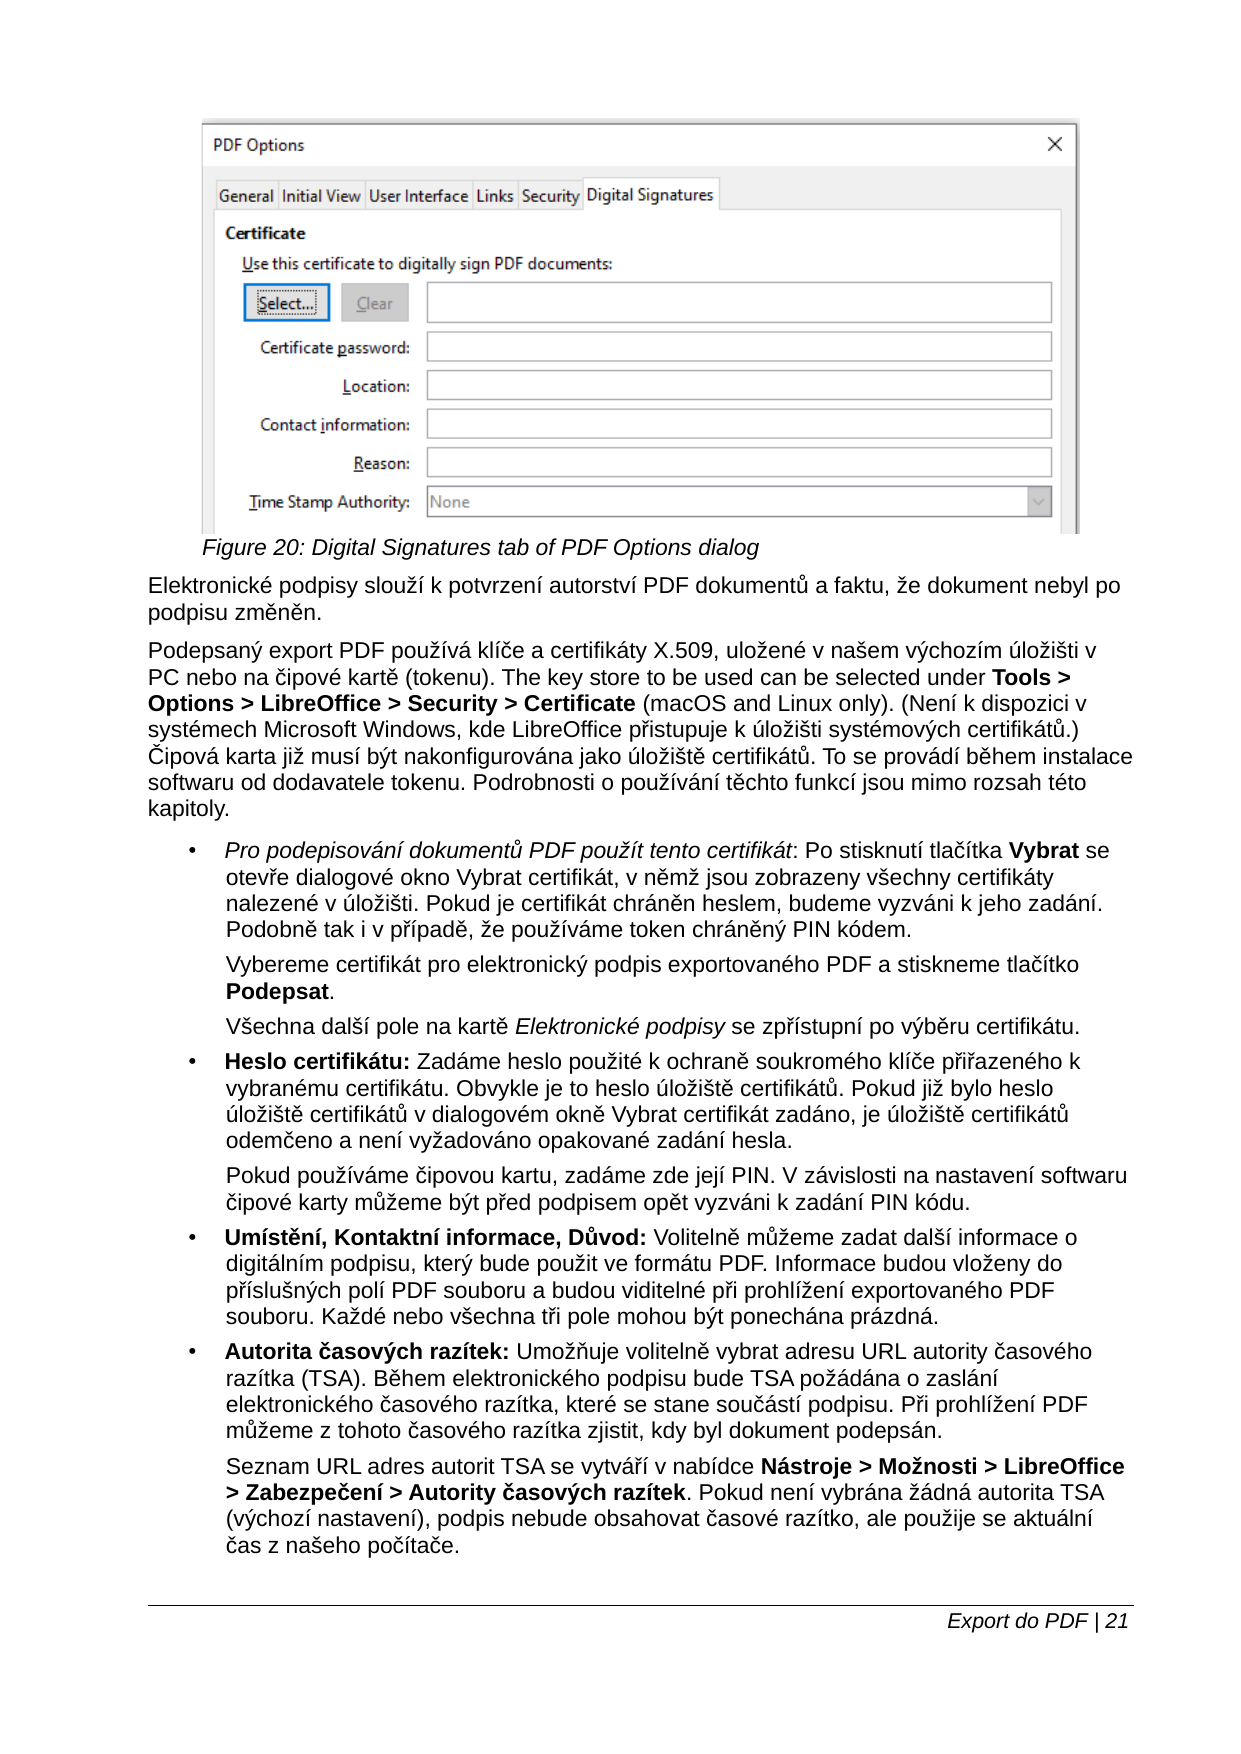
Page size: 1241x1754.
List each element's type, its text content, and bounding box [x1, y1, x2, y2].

list Vybereme certifikát pro elektronický podpis exportovaného PDF a stiskneme tlačítko Podepsat. [185, 948, 1134, 1004]
list Seznam URL adres autorit TSA se vytváří v nabídce Nástroje > Možnosti > LibreOffice > Zabezpečení > Autority časových razítek. Pokud není vybrána žádná autorita TSA (výchozí nastavení), podpis nebude obsahovat časové razítko, ale použije se aktuální čas z našeho počítače. [185, 1450, 1134, 1561]
list Všechna další pole na kartě Elektronické podpisy se zpřístupní po výběru certifikátu. [185, 1010, 1134, 1039]
text Elektronické podpisy slouží k potvrzení autorství PDF dokumentů a faktu, že dokument nebyl po podpisu změněn. [148, 572, 1134, 625]
text Figure 20: Digital Signatures tab of PDF Options dialog [202, 534, 1080, 560]
picture [201, 118, 1080, 534]
list Pokud používáme čipovou kartu, zadáme zde její PIN. V závislosti na nastavení softwaru čipové karty můžeme být před podpisem opět vyzváni k zadání PIN kódu. [185, 1159, 1134, 1215]
list Heslo certifikátu: Zadáme heslo použité k ochraně soukromého klíče přiřazeného k vybranému certifikátu. Obvykle je to heslo úložiště certifikátů. Pokud již bylo heslo úložiště certifikátů v dialogovém okně Vybrat certifikát zadáno, je úložiště certifikátů odemčeno a není vyžadováno opakované zadání hesla. [185, 1045, 1134, 1154]
text Podepsaný export PDF používá klíče a certifikáty X.509, uložené v našem výchozím úložišti v PC nebo na čipové kartě (tokenu). The key store to be used can be selected under Tools > Options > LibreOffice > Security > Certificate (macOS and Linux only). (Není k dispozici v systémech Microsoft Windows, kde LibreOffice přistupuje k úložišti systémových certifikátů.) Čipová karta již musí být nakonfigurována jako úložiště certifikátů. To se provádí během instalace softwaru od dodavatele tokenu. Podrobnosti o používání těchto funkcí jsou mimo rozsah této kapitoly. [148, 637, 1134, 822]
list Autorita časových razítek: Umožňuje volitelně vybrat adresu URL autority časového razítka (TSA). Během elektronického podpisu bude TSA požádána o zaslání elektronického časového razítka, které se stane součástí podpisu. Při prohlížení PDF můžeme z tohoto časového razítka zjistit, kdy byl dokument podepsán. [185, 1335, 1134, 1444]
list Pro podepisování dokumentů PDF použít tento certifikát: Po stisknutí tlačítka Vybrat se otevře dialogové okno Vybrat certifikát, v němž jsou zobrazeny všechny certifikáty nalezené v úložišti. Pokud je certifikát chráněn heslem, budeme vyzváni k jeho zadání. Podobně tak i v případě, že používáme token chráněný PIN kódem. [185, 834, 1134, 943]
list Umístění, Kontaktní informace, Důvod: Volitelně můžeme zadat další informace o digitálním podpisu, který bude použit ve formátu PDF. Informace budou vloženy do příslušných polí PDF souboru a budou viditelné při prohlížení exportovaného PDF souboru. Každé nebo všechna tři pole mohou být ponechána prázdná. [185, 1221, 1134, 1329]
